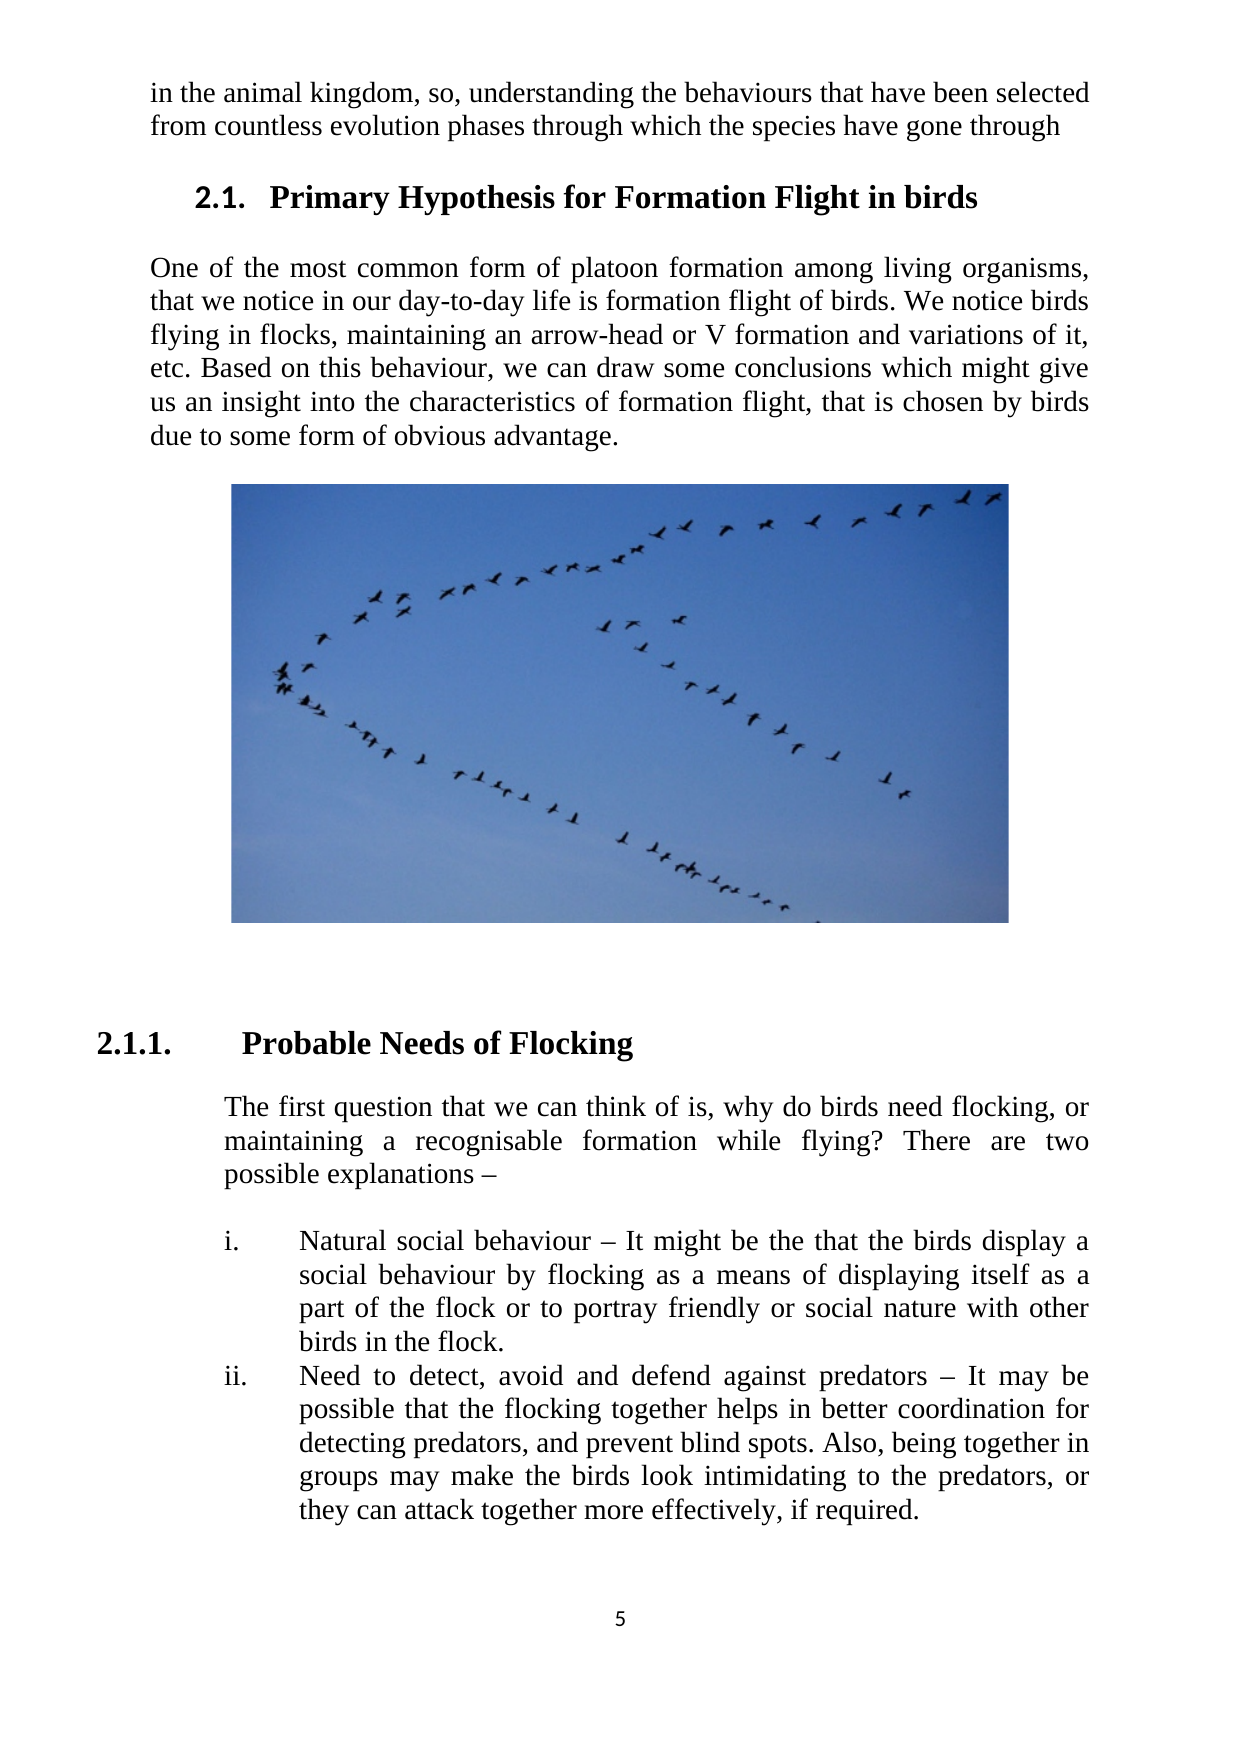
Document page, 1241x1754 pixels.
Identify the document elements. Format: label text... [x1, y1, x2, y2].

text The first question that we can think of is, why do birds need flocking, or maintaining a recognisable formation while flying? There are two possible explanations – [224, 1089, 1090, 1190]
list Need to detect, avoid and defend against predators – It may be possible that the flocking together helps in better coordination for detecting predators, and prevent blind spots. Also, being together in groups may make the birds look intimidating to the predators, or they can attack together more effectively, if required. [224, 1358, 1090, 1525]
text in the animal kingdom, so, understanding the behaviours that have been selected from countless evolution phases through which the species have gone through [150, 75, 1090, 142]
list Primary Hypothesis for Formation Flight in birds [194, 176, 1090, 216]
text One of the most common form of platoon formation among living organisms, that we notice in our day-to-day life is formation flight of birds. We notice birds flying in flocks, maintaining an arrow-head or V formation and variations of it, etc. Based on this behaviour, we can draw some conclusions which might give us an insight into the characteristics of formation flight, that is chosen by birds due to some form of obvious advantage. [150, 250, 1090, 451]
list Natural social behaviour – It might be the that the birds display a social behaviour by flocking as a means of displaying itself as a part of the flock or to portray friendly or social nature with other birds in the flock. [224, 1223, 1090, 1358]
list Probable Needs of Flocking [96, 1023, 1090, 1061]
